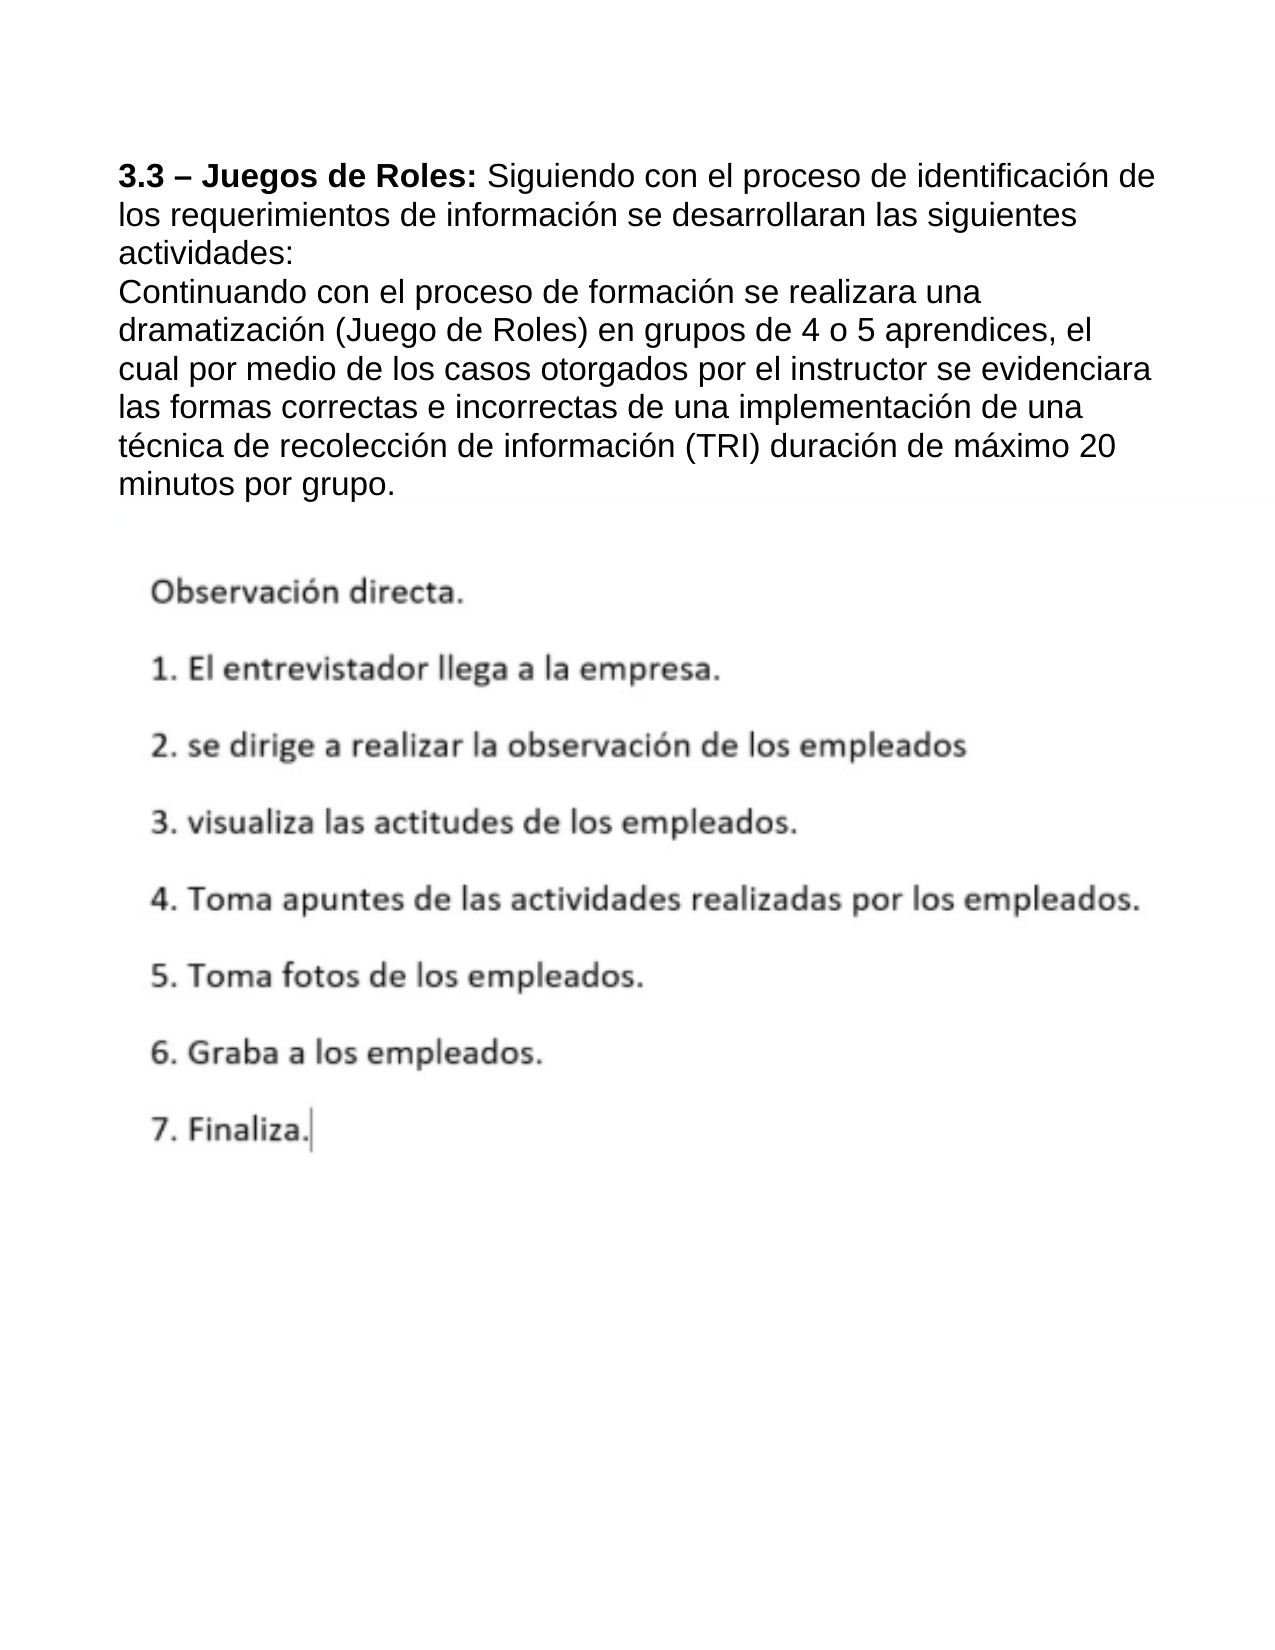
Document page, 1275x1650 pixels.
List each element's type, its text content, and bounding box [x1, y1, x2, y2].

text Continuando con el proceso de formación se realizara una dramatización (Juego de Roles) en grupos de 4 o 5 aprendices, el cual por medio de los casos otorgados por el instructor se evidenciara las formas correctas e incorrectas de una implementación de una técnica de recolección de información (TRI) duración de máximo 20 minutos por grupo. [118, 272, 1157, 502]
text 3.3 – Juegos de Roles: Siguiendo con el proceso de identificación de los requerimientos de información se desarrollaran las siguientes actividades: [118, 157, 1157, 272]
